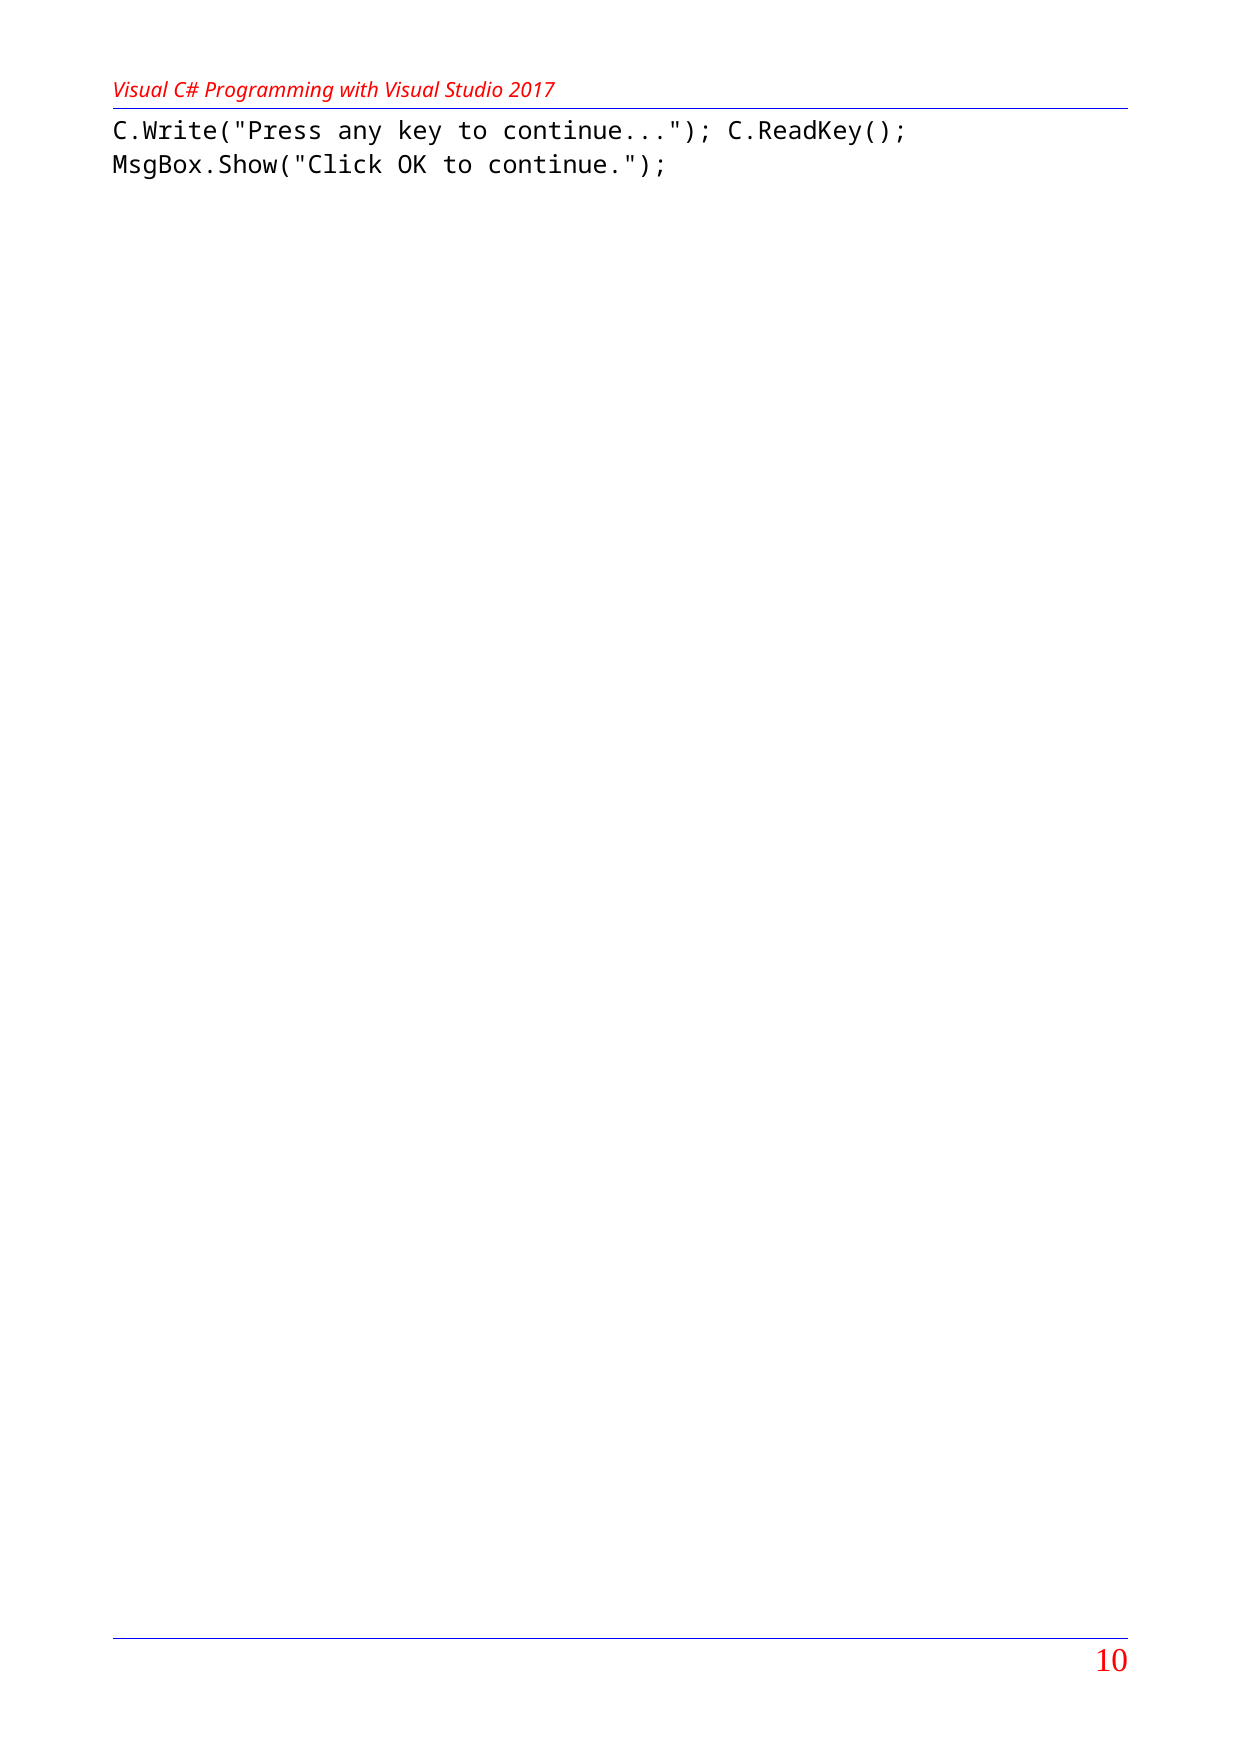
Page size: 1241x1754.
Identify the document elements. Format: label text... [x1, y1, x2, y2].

text MsgBox.Show("Click OK to continue."); [112, 147, 1128, 181]
text C.Write("Press any key to continue..."); C.ReadKey(); [112, 112, 1128, 147]
